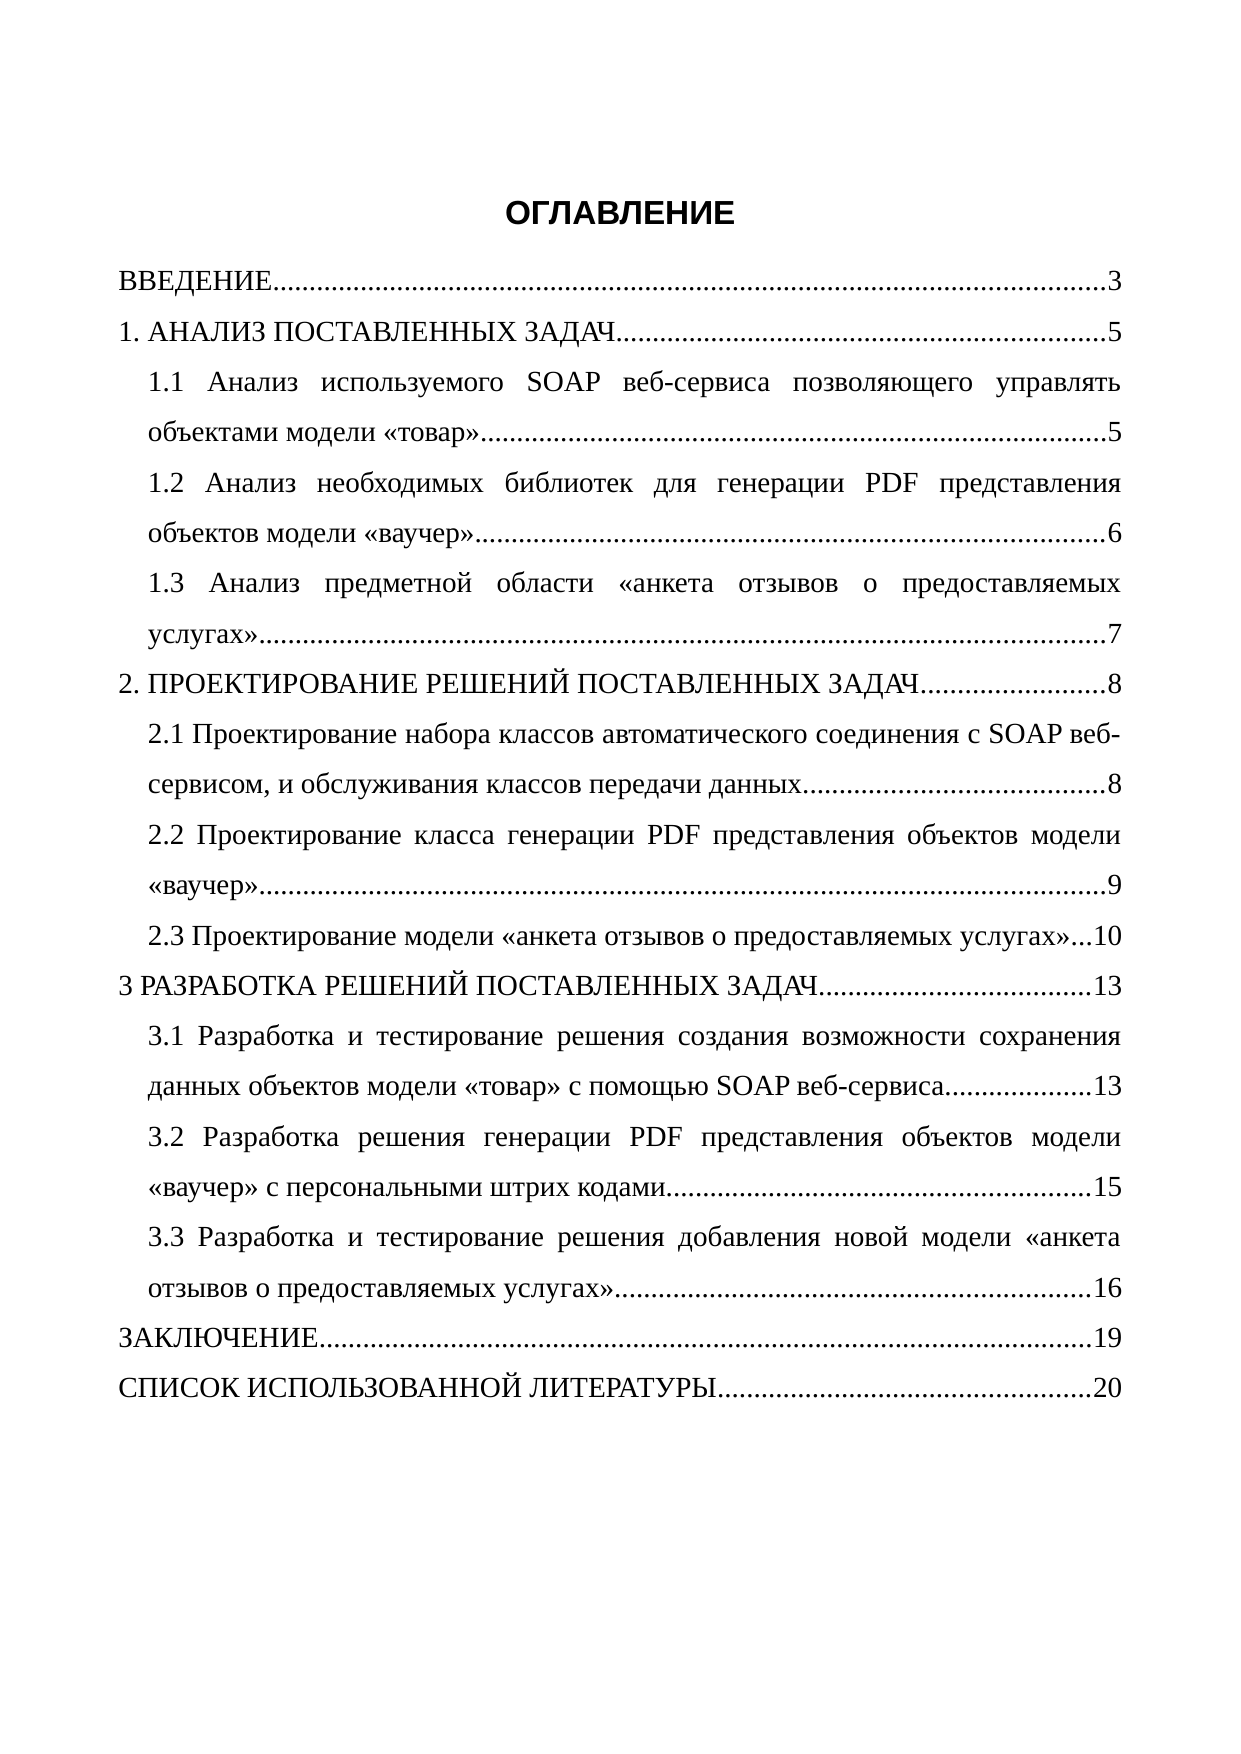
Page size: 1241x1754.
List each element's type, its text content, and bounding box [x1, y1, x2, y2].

text ВВЕДЕНИЕ 3 [118, 263, 1122, 297]
text ЗАКЛЮЧЕНИЕ 19 [118, 1320, 1122, 1354]
text 1.3 Анализ предметной области «анкета отзывов о предоставляемых услугах». 7 [148, 565, 1122, 649]
text 2.1 Проектирование набора классов автоматического соединения с SOAP веб-сервисом, и обслуживания классов передачи данных. 8 [148, 716, 1122, 800]
subtitle ОГЛАВЛЕНИЕ [118, 193, 1122, 232]
text СПИСОК ИСПОЛЬЗОВАННОЙ ЛИТЕРАТУРЫ 20 [118, 1370, 1122, 1404]
text 3 РАЗРАБОТКА РЕШЕНИЙ ПОСТАВЛЕННЫХ ЗАДАЧ. 13 [118, 968, 1122, 1001]
text 2.2 Проектирование класса генерации PDF представления объектов модели «ваучер». 9 [148, 817, 1122, 901]
text 2.3 Проектирование модели «анкета отзывов о предоставляемых услугах». 10 [148, 918, 1122, 951]
text 1.1 Анализ используемого SOAP веб-сервиса позволяющего управлять объектами модели «товар». 5 [148, 364, 1122, 448]
text 3.2 Разработка решения генерации PDF представления объектов модели «ваучер» с персональными штрих кодами. 15 [148, 1119, 1122, 1203]
text 1. АНАЛИЗ ПОСТАВЛЕННЫХ ЗАДАЧ 5 [118, 314, 1122, 347]
text 2. ПРОЕКТИРОВАНИЕ РЕШЕНИЙ ПОСТАВЛЕННЫХ ЗАДАЧ 8 [118, 666, 1122, 699]
text 3.1 Разработка и тестирование решения создания возможности сохранения данных объектов модели «товар» с помощью SOAP веб-сервиса. 13 [148, 1018, 1122, 1102]
text 3.3 Разработка и тестирование решения добавления новой модели «анкета отзывов о предоставляемых услугах». 16 [148, 1219, 1122, 1303]
text 1.2 Анализ необходимых библиотек для генерации PDF представления объектов модели «ваучер». 6 [148, 465, 1122, 549]
